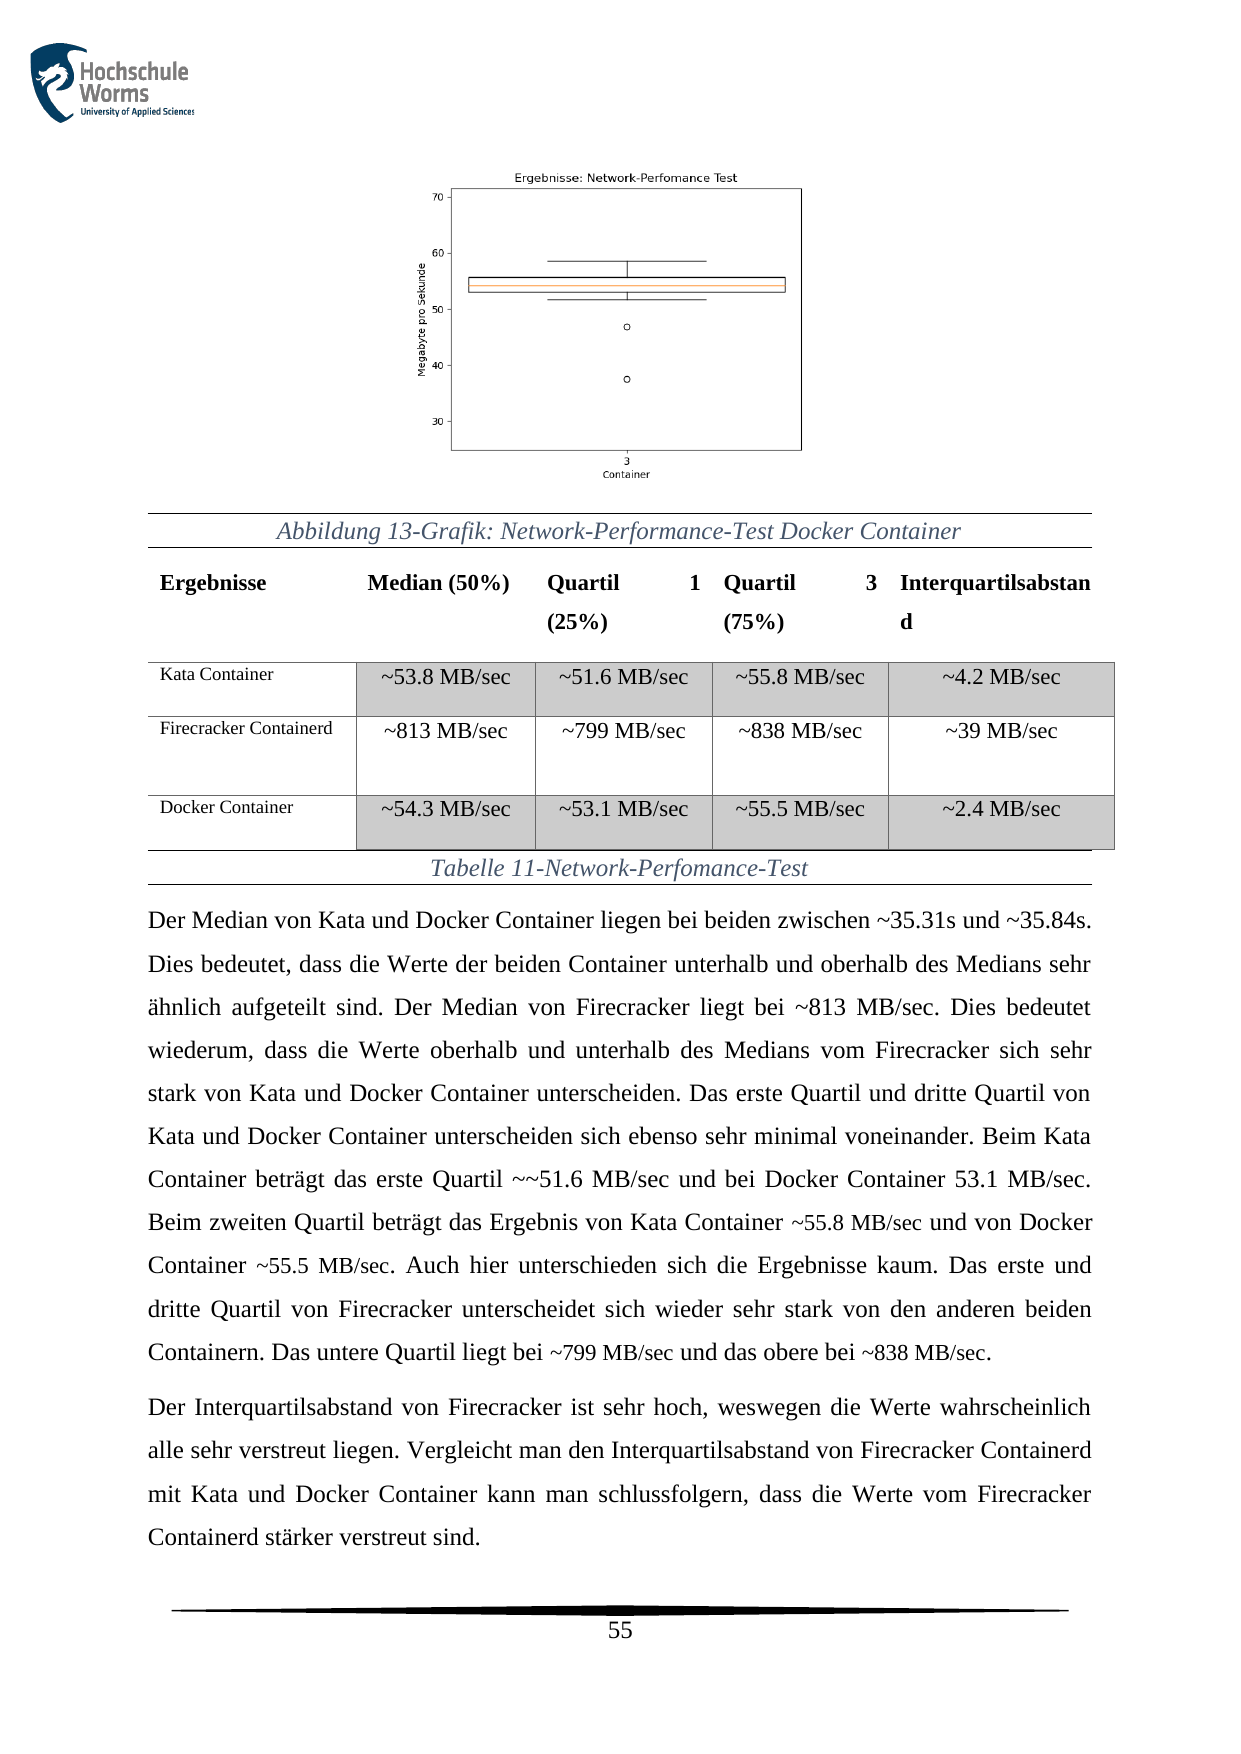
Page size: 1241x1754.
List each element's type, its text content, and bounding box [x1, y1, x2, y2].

table_cell Firecracker Containerd [148, 717, 356, 794]
table_cell ~55.5 MB/sec [713, 796, 888, 849]
table_cell ~799 MB/sec [536, 717, 712, 794]
table_header Quartil 1 (25%) [536, 569, 712, 662]
table_cell ~838 MB/sec [713, 717, 888, 794]
table_header Ergebnisse [148, 569, 356, 662]
table_cell ~4.2 MB/sec [889, 663, 1114, 716]
table_cell ~2.4 MB/sec [889, 796, 1114, 849]
table_cell ~55.8 MB/sec [713, 663, 888, 716]
table_cell ~51.6 MB/sec [536, 663, 712, 716]
text Der Median von Kata und Docker Container liegen bei beiden zwischen ~35.31s und ~35.84s. Dies bedeutet, dass die Werte der beiden Container unterhalb und oberhalb des Medians sehr ähnlich aufgeteilt sind. Der Median von Firecracker liegt bei ~813 MB/sec. Dies bedeutet wiederum, dass die Werte oberhalb und unterhalb des Medians vom Firecracker sich sehr stark von Kata und Docker Container unterscheiden. Das erste Quartil und dritte Quartil von Kata und Docker Container unterscheiden sich ebenso sehr minimal voneinander. Beim Kata Container beträgt das erste Quartil ~~51.6 MB/sec und bei Docker Container 53.1 MB/sec. Beim zweiten Quartil beträgt das Ergebnis von Kata Container ~55.8 MB/sec und von Docker Container ~55.5 MB/sec. Auch hier unterschieden sich die Ergebnisse kaum. Das erste und dritte Quartil von Firecracker unterscheidet sich wieder sehr stark von den anderen beiden Containern. Das untere Quartil liegt bei ~799 MB/sec und das obere bei ~838 MB/sec. [148, 906, 1092, 1366]
text Tabelle 11-Network-Perfomance-Test [148, 851, 1092, 884]
text Abbildung 13-Grafik: Network-Performance-Test Docker Container [148, 514, 1092, 547]
table_cell Docker Container [148, 796, 356, 849]
text Der Interquartilsabstand von Firecracker ist sehr hoch, weswegen die Werte wahrscheinlich alle sehr verstreut liegen. Vergleicht man den Interquartilsabstand von Firecracker Containerd mit Kata und Docker Container kann man schlussfolgern, dass die Werte vom Firecracker Containerd stärker verstreut sind. [148, 1392, 1092, 1551]
table_cell ~54.3 MB/sec [357, 796, 535, 849]
table_cell ~53.1 MB/sec [536, 796, 712, 849]
table_header Interquartilsabstand [889, 569, 1115, 662]
table_cell ~53.8 MB/sec [357, 663, 535, 716]
table_cell ~813 MB/sec [357, 717, 535, 794]
table_header Quartil 3 (75%) [712, 569, 888, 662]
table_cell Kata Container [148, 663, 356, 716]
table_cell ~39 MB/sec [889, 717, 1114, 794]
table_header Median (50%) [356, 569, 536, 662]
